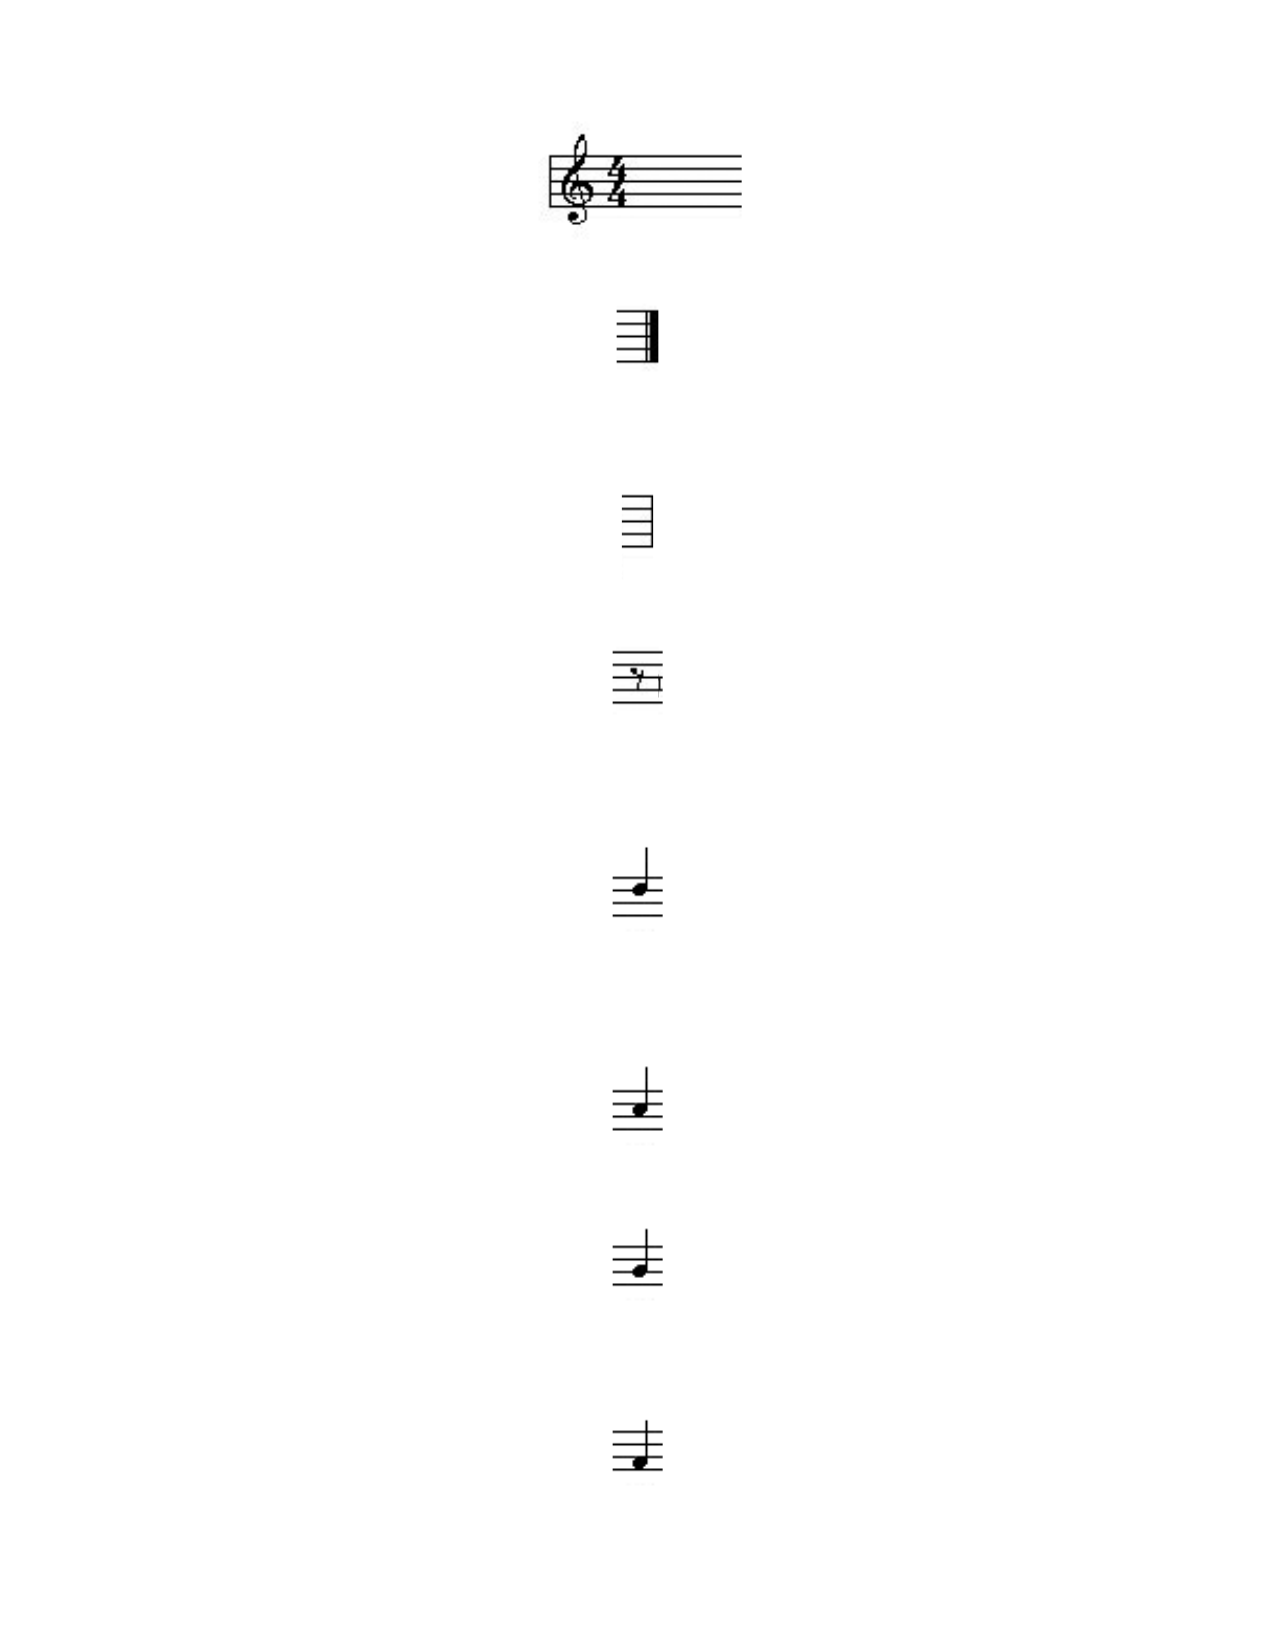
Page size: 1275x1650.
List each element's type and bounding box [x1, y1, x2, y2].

picture [616, 273, 659, 401]
picture [621, 458, 654, 586]
picture [612, 614, 663, 742]
picture [612, 827, 663, 955]
picture [612, 1041, 663, 1169]
picture [612, 1196, 663, 1324]
picture [533, 118, 742, 246]
picture [612, 1381, 663, 1509]
